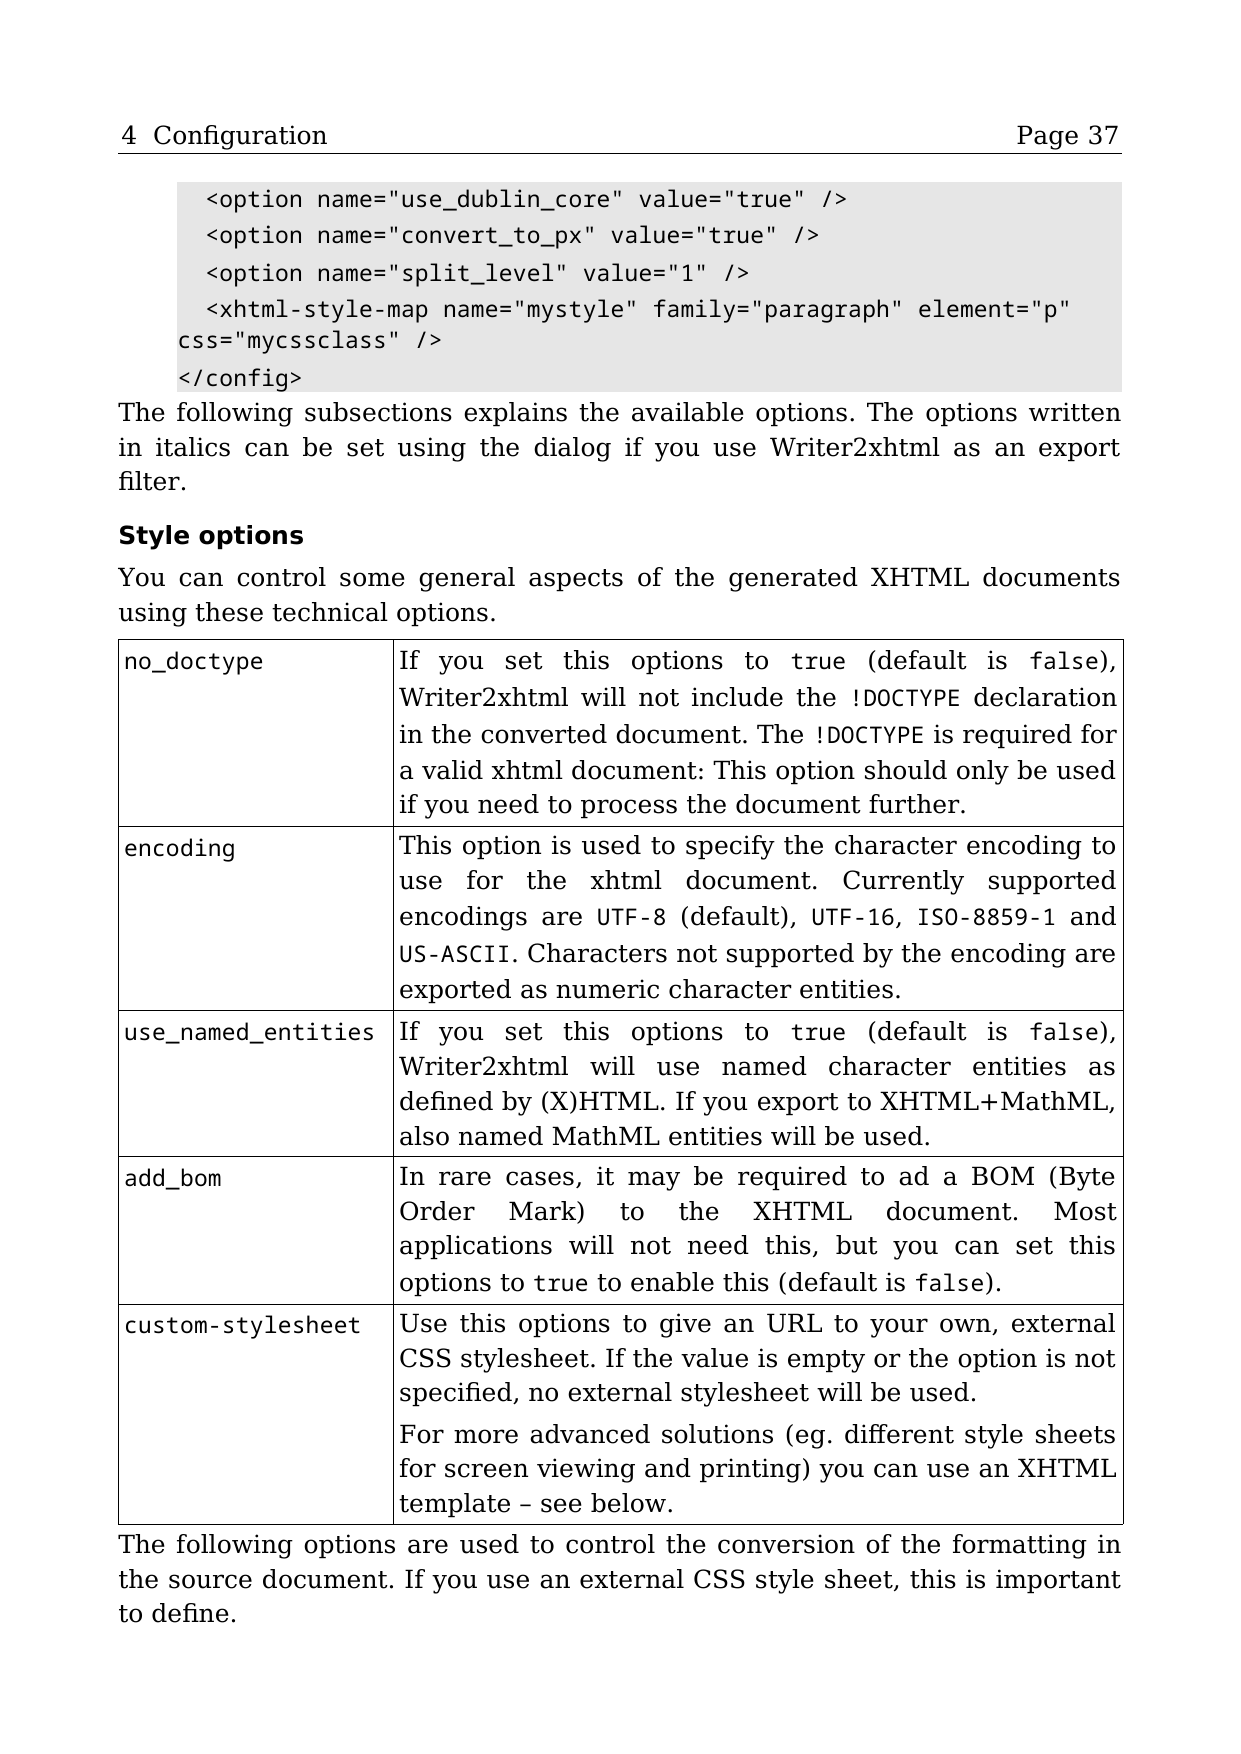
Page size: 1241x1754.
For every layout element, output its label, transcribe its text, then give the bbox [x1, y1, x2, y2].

table_cell In rare cases, it may be required to ad a BOM (Byte Order Mark) to the XHTML document. Most applications will not need this, but you can set this options to true to enable this (default is false). [394, 1157, 1123, 1304]
subtitle Style options [118, 522, 1122, 551]
table_cell Use this options to give an URL to your own, external CSS stylesheet. If the value is empty or the option is not specified, no external stylesheet will be used. For more advanced solutions (eg. different style sheets for screen viewing and printing) you can use an XHTML template – see below. [394, 1305, 1123, 1524]
text <option name="convert_to_px" value="true" /> [177, 219, 1122, 251]
table_cell use_named_entities [119, 1011, 393, 1156]
table_header If you set this options to true (default is false), Writer2xhtml will not include the !DOCTYPE declaration in the converted document. The !DOCTYPE is required for a valid xhtml document: This option should only be used if you need to process the document further. [394, 640, 1123, 826]
text The following options are used to control the conversion of the formatting in the source document. If you use an external CSS style sheet, this is important to define. [118, 1530, 1122, 1629]
table_cell custom-stylesheet [119, 1305, 393, 1524]
text You can control some general aspects of the generated XHTML documents using these technical options. [118, 563, 1122, 627]
table_header no_doctype [119, 640, 393, 826]
table_cell This option is used to specify the character encoding to use for the xhtml document. Currently supported encodings are UTF-8 (default), UTF-16, ISO-8859-1 and US-ASCII. Characters not supported by the encoding are exported as numeric character entities. [394, 827, 1123, 1010]
table_cell add_bom [119, 1157, 393, 1304]
text The following subsections explains the available options. The options written in italics can be set using the dialog if you use Writer2xhtml as an export filter. [118, 398, 1122, 497]
text <option name="use_dublin_core" value="true" /> [177, 182, 1122, 213]
table_cell encoding [119, 827, 393, 1010]
table_cell If you set this options to true (default is false), Writer2xhtml will use named character entities as defined by (X)HTML. If you export to XHTML+MathML, also named MathML entities will be used. [394, 1011, 1123, 1156]
text </config> [177, 361, 1122, 392]
text <option name="split_level" value="1" /> [177, 256, 1122, 287]
text <xhtml-style-map name="mystyle" family="paragraph" element="p" css="mycssclass" /> [177, 293, 1122, 356]
